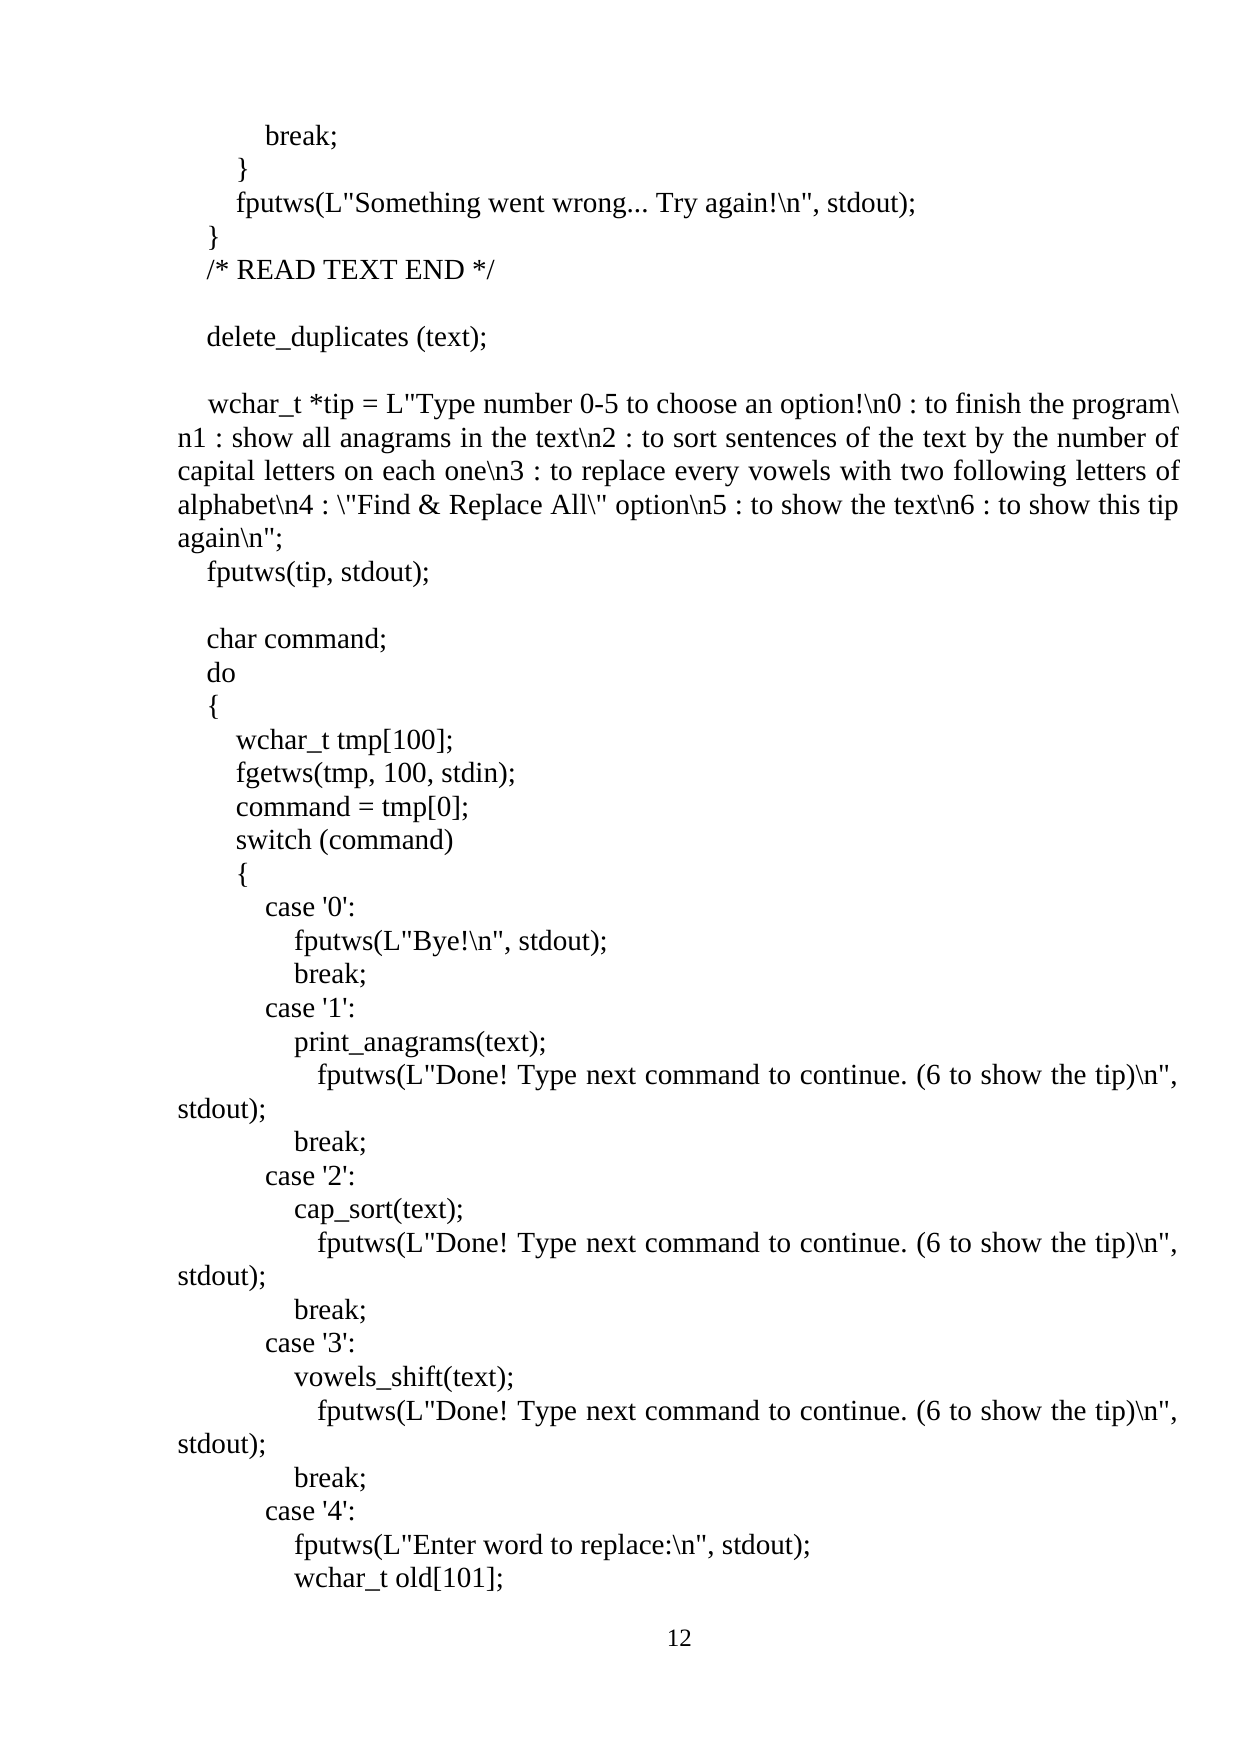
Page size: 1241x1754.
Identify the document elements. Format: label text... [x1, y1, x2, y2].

text case '4': [177, 1493, 1181, 1527]
text break; [177, 957, 1181, 990]
text fputws(L"Done! Type next command to continue. (6 to show the tip)\n", stdout); [177, 1393, 1181, 1460]
text wchar_t old[101]; [177, 1560, 1181, 1594]
text break; [177, 1292, 1181, 1326]
text /* READ TEXT END */ [177, 252, 1181, 286]
text fputws(L"Done! Type next command to continue. (6 to show the tip)\n", stdout); [177, 1057, 1181, 1124]
text { [177, 688, 1181, 722]
text fputws(L"Enter word to replace:\n", stdout); [177, 1527, 1181, 1560]
text wchar_t tmp[100]; [177, 722, 1181, 755]
text vowels_shift(text); [177, 1359, 1181, 1393]
text case '1': [177, 990, 1181, 1024]
text break; [177, 118, 1181, 152]
text fputws(tip, stdout); [177, 554, 1181, 588]
text fputws(L"Something went wrong... Try again!\n", stdout); [177, 185, 1181, 219]
text case '2': [177, 1158, 1181, 1191]
text wchar_t *tip = L"Type number 0-5 to choose an option!\n0 : to finish the program\n1 : show all anagrams in the text\n2 : to sort sentences of the text by the number of capital letters on each one\n3 : to replace every vowels with two following letters of alphabet\n4 : \"Find & Replace All\" option\n5 : to show the text\n6 : to show this tip again\n"; [177, 386, 1181, 554]
text char command; [177, 621, 1181, 655]
text print_anagrams(text); [177, 1024, 1181, 1057]
text } [177, 219, 1181, 252]
text break; [177, 1124, 1181, 1158]
text switch (command) [177, 822, 1181, 856]
text { [177, 856, 1181, 889]
text command = tmp[0]; [177, 789, 1181, 822]
text fputws(L"Done! Type next command to continue. (6 to show the tip)\n", stdout); [177, 1225, 1181, 1292]
text break; [177, 1460, 1181, 1493]
text cap_sort(text); [177, 1191, 1181, 1225]
text delete_duplicates (text); [177, 319, 1181, 353]
text fgetws(tmp, 100, stdin); [177, 755, 1181, 789]
text case '0': [177, 889, 1181, 923]
text } [177, 152, 1181, 185]
text do [177, 655, 1181, 688]
text case '3': [177, 1326, 1181, 1359]
text fputws(L"Bye!\n", stdout); [177, 923, 1181, 957]
